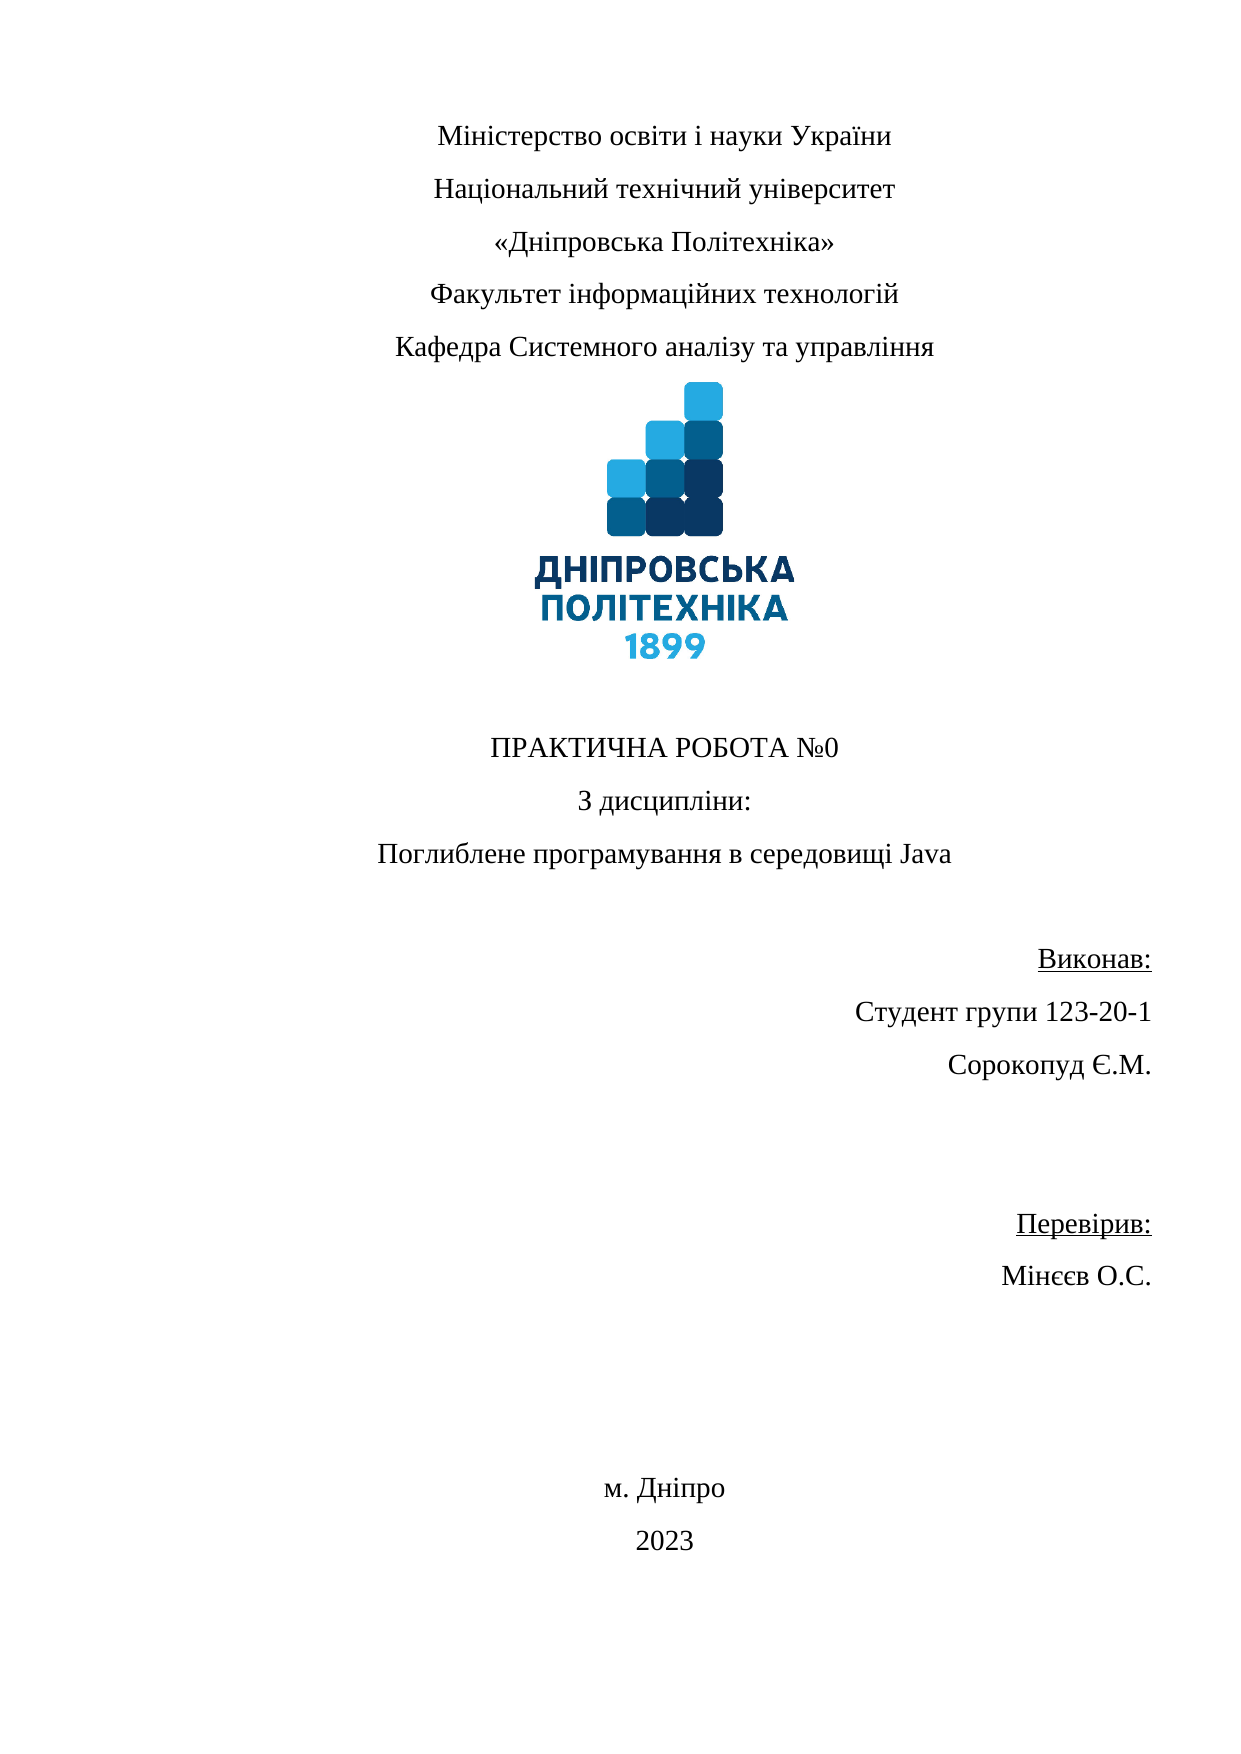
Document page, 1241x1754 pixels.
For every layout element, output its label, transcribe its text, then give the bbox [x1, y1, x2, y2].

text Виконав: [177, 942, 1152, 975]
text Студент групи 123-20-1 [177, 994, 1152, 1028]
text Сорокопуд Є.М. [177, 1047, 1152, 1081]
text Національний технічний університет [177, 171, 1152, 204]
text Міністерство освіти і науки України [177, 118, 1152, 152]
text м. Дніпро [177, 1470, 1152, 1503]
text Поглиблене програмування в середовищі Java [177, 836, 1152, 869]
text Мінєєв О.С. [177, 1258, 1152, 1292]
text 2023 [177, 1523, 1152, 1556]
text Факультет інформаційних технологій [177, 277, 1152, 310]
text З дисципліни: [177, 783, 1152, 817]
text Кафедра Системного аналізу та управління [177, 329, 1152, 363]
text Перевірив: [177, 1206, 1152, 1239]
picture [534, 382, 795, 659]
text ПРАКТИЧНА РОБОТА №0 [177, 730, 1152, 764]
text «Дніпровська Політехніка» [177, 224, 1152, 257]
